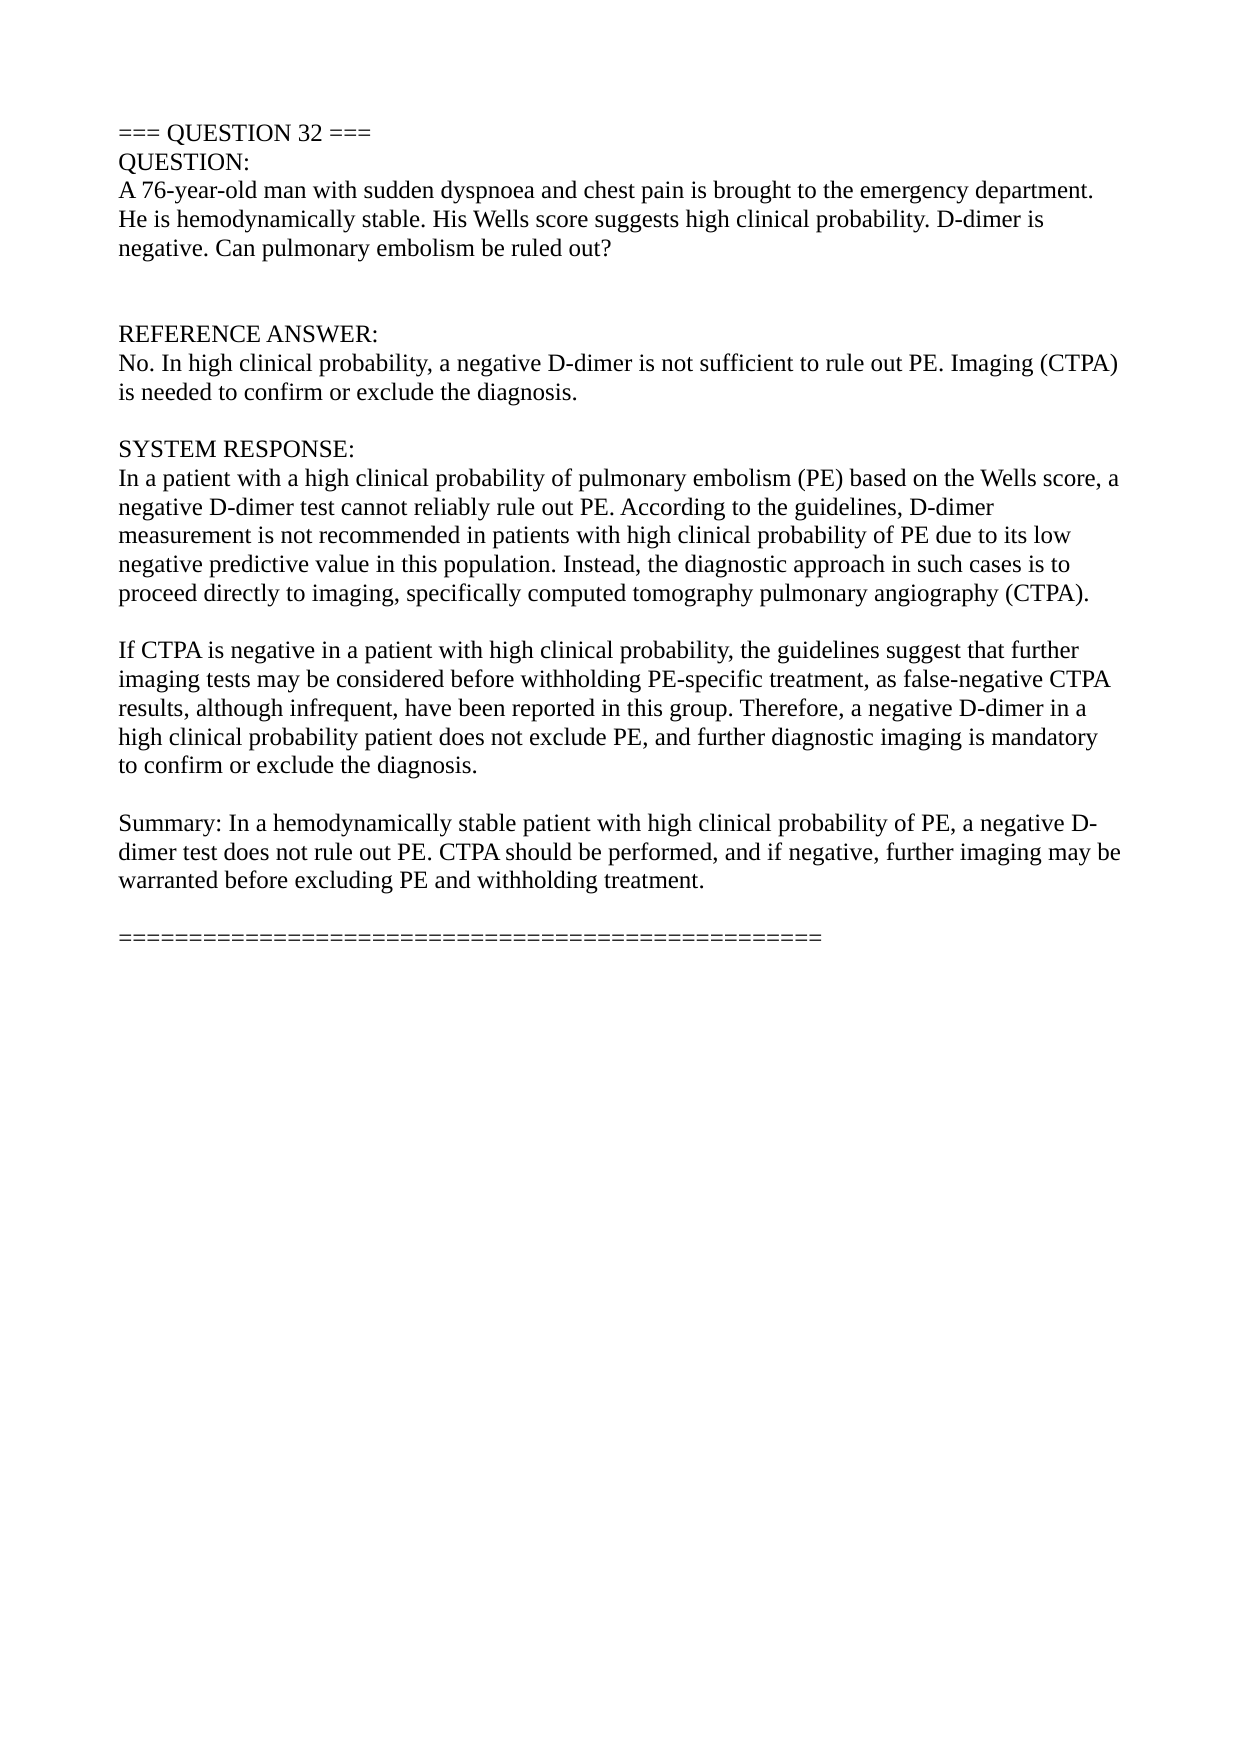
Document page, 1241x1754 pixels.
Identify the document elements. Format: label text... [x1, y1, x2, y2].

text === QUESTION 32 === QUESTION: A 76-year-old man with sudden dyspnoea and chest pain is brought to the emergency department. He is hemodynamically stable. His Wells score suggests high clinical probability. D-dimer is negative. Can pulmonary embolism be ruled out? REFERENCE ANSWER: No. In high clinical probability, a negative D-dimer is not sufficient to rule out PE. Imaging (CTPA) is needed to confirm or exclude the diagnosis. SYSTEM RESPONSE: In a patient with a high clinical probability of pulmonary embolism (PE) based on the Wells score, a negative D-dimer test cannot reliably rule out PE. According to the guidelines, D-dimer measurement is not recommended in patients with high clinical probability of PE due to its low negative predictive value in this population. Instead, the diagnostic approach in such cases is to proceed directly to imaging, specifically computed tomography pulmonary angiography (CTPA). If CTPA is negative in a patient with high clinical probability, the guidelines suggest that further imaging tests may be considered before withholding PE-specific treatment, as false-negative CTPA results, although infrequent, have been reported in this group. Therefore, a negative D-dimer in a high clinical probability patient does not exclude PE, and further diagnostic imaging is mandatory to confirm or exclude the diagnosis. Summary: In a hemodynamically stable patient with high clinical probability of PE, a negative D-dimer test does not rule out PE. CTPA should be performed, and if negative, further imaging may be warranted before excluding PE and withholding treatment. ================================================== [118, 118, 1122, 952]
